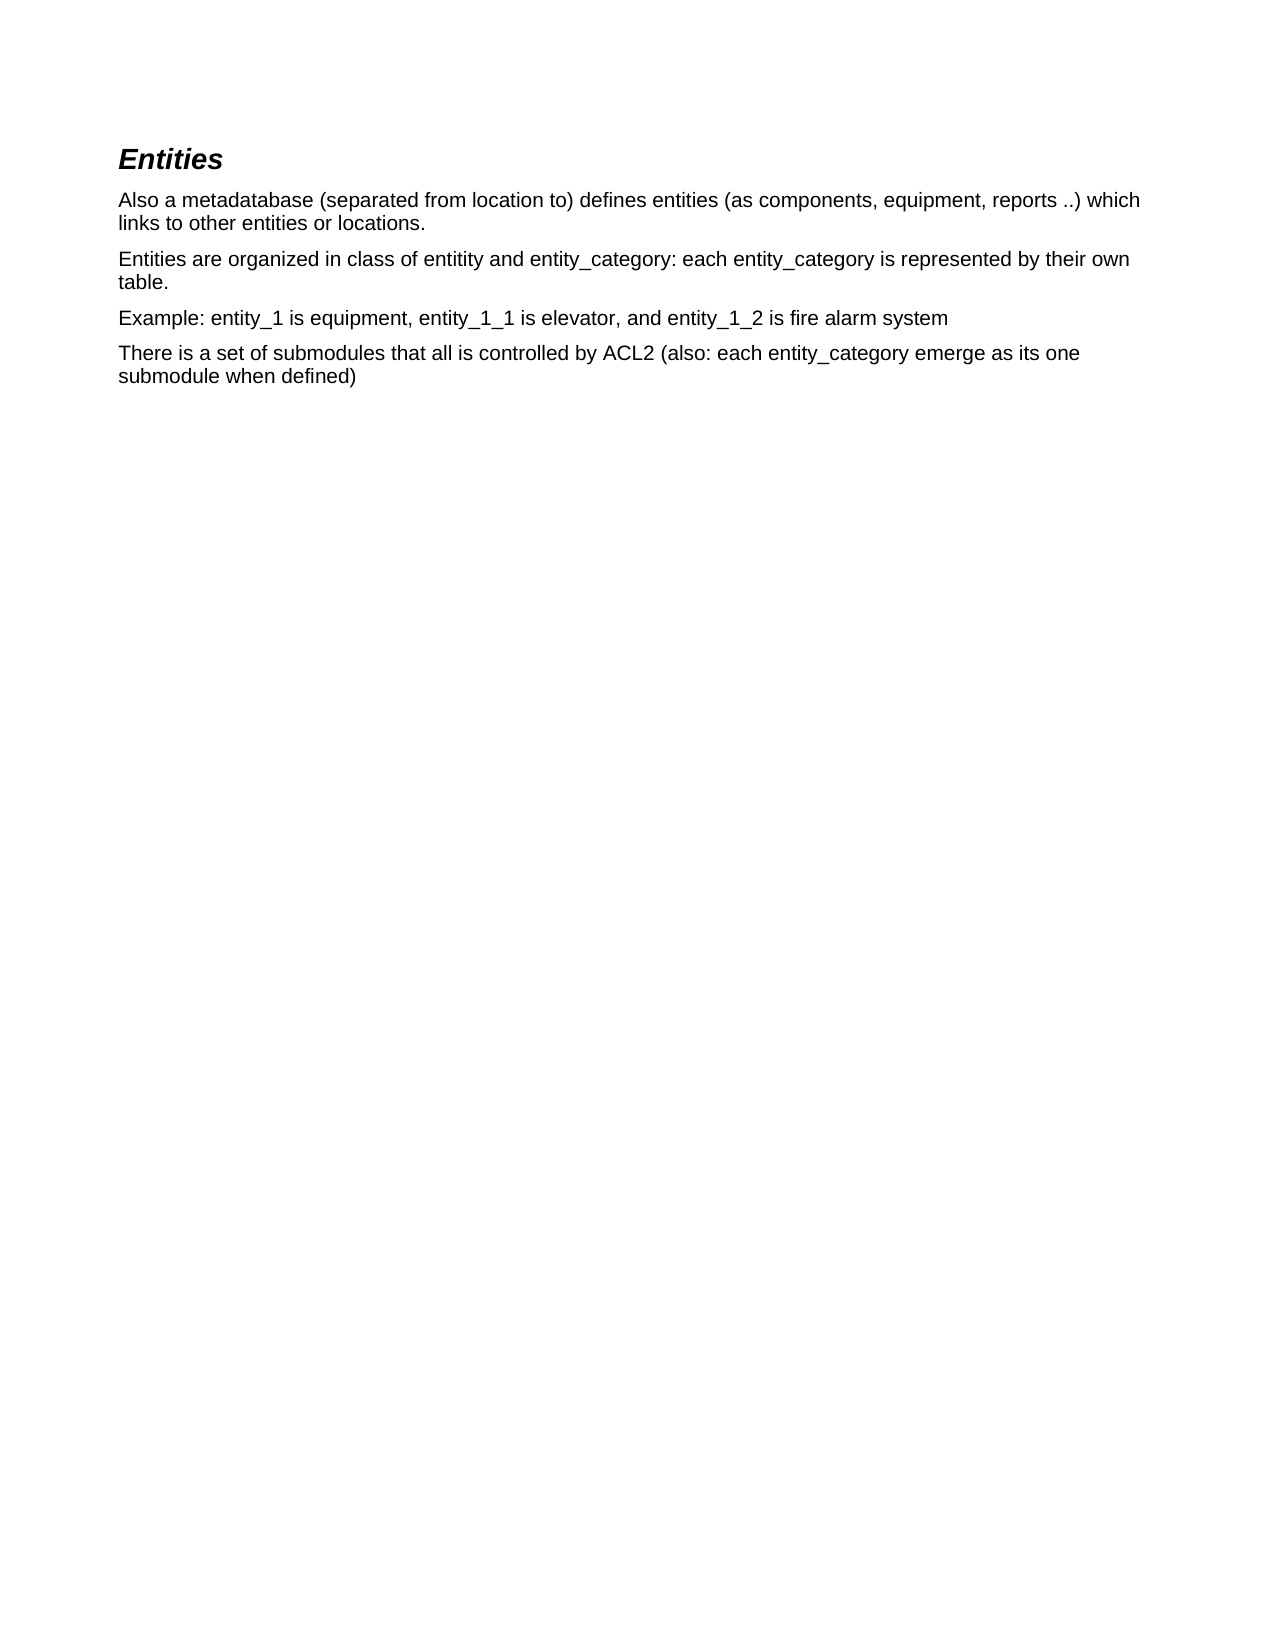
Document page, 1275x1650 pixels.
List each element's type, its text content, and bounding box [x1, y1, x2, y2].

text There is a set of submodules that all is controlled by ACL2 (also: each entity_category emerge as its one submodule when defined) [118, 342, 1157, 388]
subtitle Entities [118, 143, 1157, 176]
text Example: entity_1 is equipment, entity_1_1 is elevator, and entity_1_2 is fire alarm system [118, 306, 1157, 329]
text Entities are organized in class of entitity and entity_category: each entity_category is represented by their own table. [118, 247, 1157, 294]
text Also a metadatabase (separated from location to) defines entities (as components, equipment, reports ..) which links to other entities or locations. [118, 188, 1157, 235]
